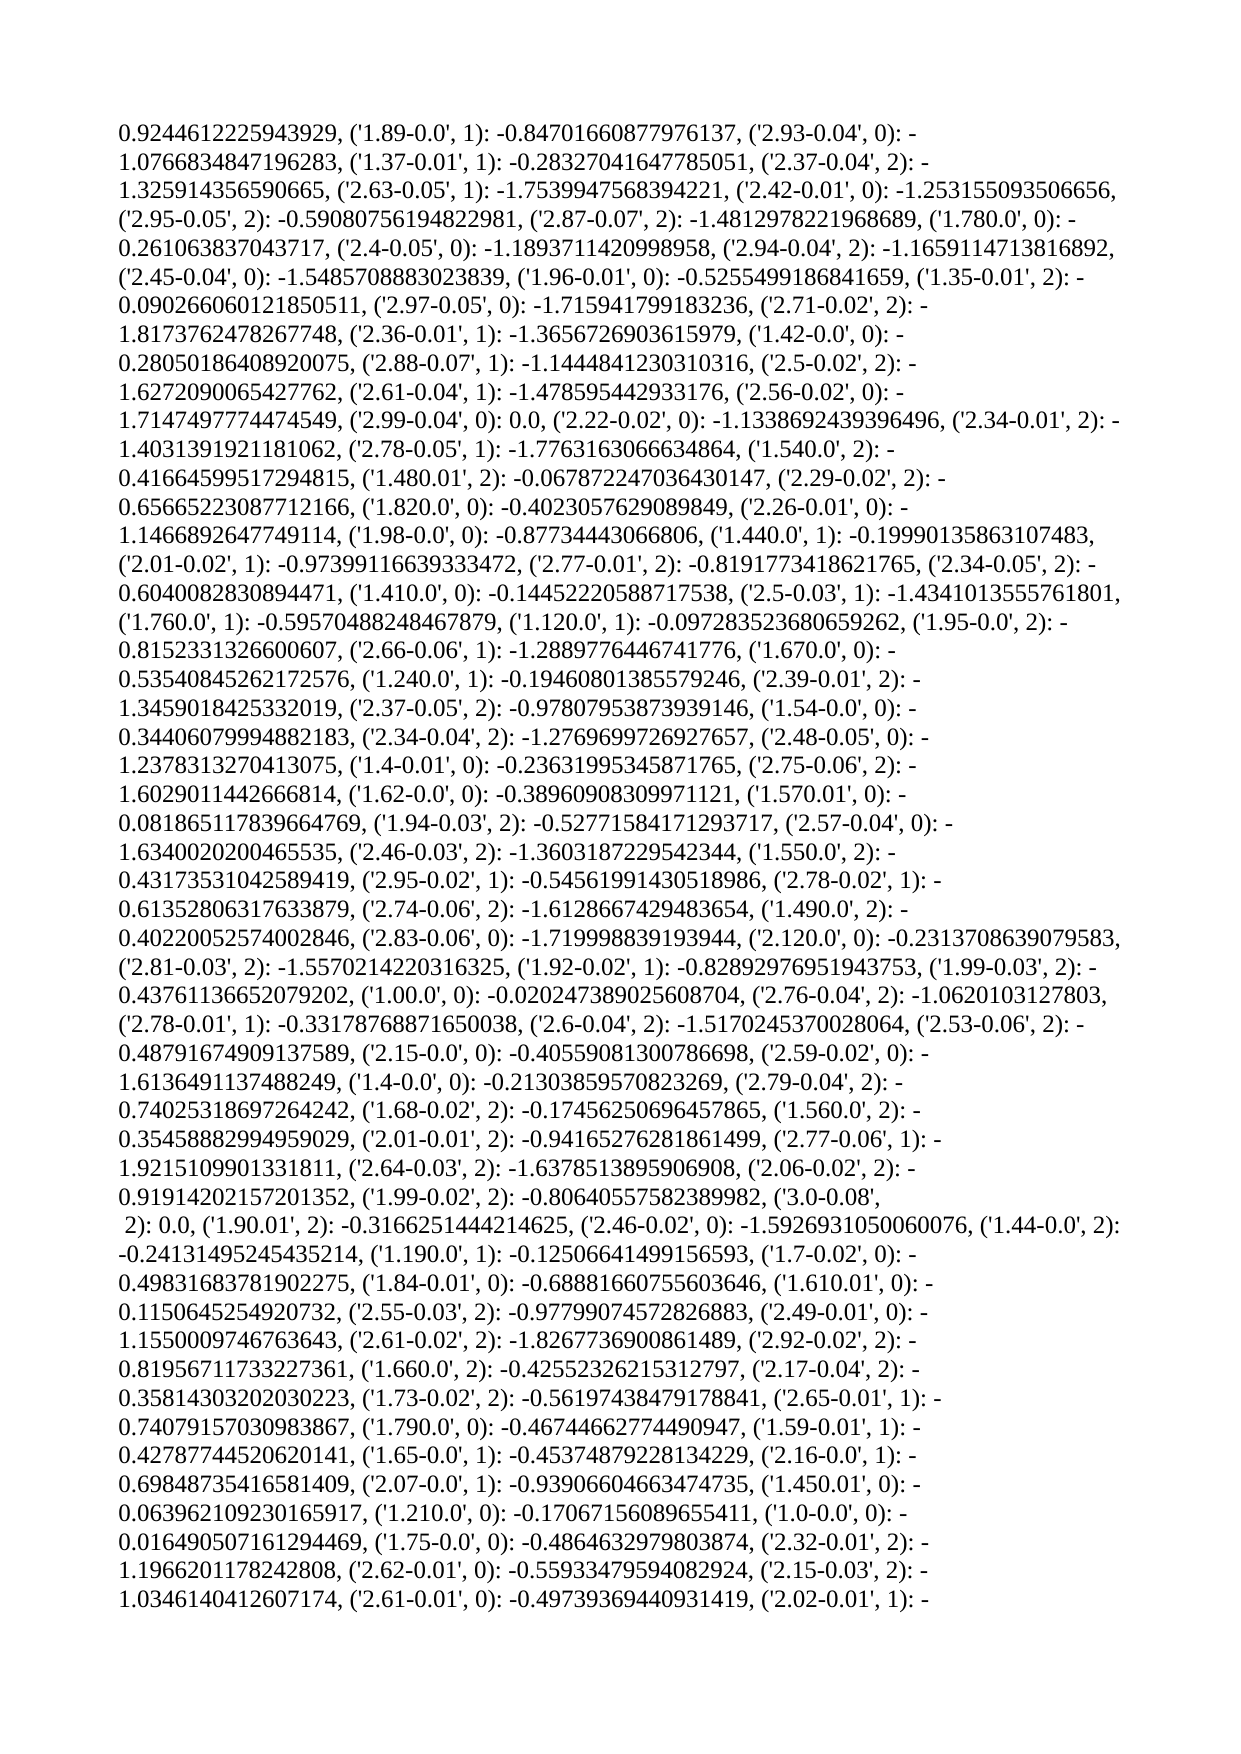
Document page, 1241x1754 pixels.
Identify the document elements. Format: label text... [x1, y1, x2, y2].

text 2): 0.0, ('1.90.01', 2): -0.3166251444214625, ('2.46-0.02', 0): -1.5926931050060076, ('1.44-0.0', 2): -0.24131495245435214, ('1.190.0', 1): -0.12506641499156593, ('1.7-0.02', 0): -0.49831683781902275, ('1.84-0.01', 0): -0.68881660755603646, ('1.610.01', 0): -0.1150645254920732, ('2.55-0.03', 2): -0.97799074572826883, ('2.49-0.01', 0): -1.1550009746763643, ('2.61-0.02', 2): -1.8267736900861489, ('2.92-0.02', 2): -0.81956711733227361, ('1.660.0', 2): -0.42552326215312797, ('2.17-0.04', 2): -0.35814303202030223, ('1.73-0.02', 2): -0.56197438479178841, ('2.65-0.01', 1): -0.74079157030983867, ('1.790.0', 0): -0.46744662774490947, ('1.59-0.01', 1): -0.42787744520620141, ('1.65-0.0', 1): -0.45374879228134229, ('2.16-0.0', 1): -0.69848735416581409, ('2.07-0.0', 1): -0.93906604663474735, ('1.450.01', 0): -0.063962109230165917, ('1.210.0', 0): -0.17067156089655411, ('1.0-0.0', 0): -0.016490507161294469, ('1.75-0.0', 0): -0.4864632979803874, ('2.32-0.01', 2): -1.1966201178242808, ('2.62-0.01', 0): -0.55933479594082924, ('2.15-0.03', 2): -1.0346140412607174, ('2.61-0.01', 0): -0.49739369440931419, ('2.02-0.01', 1): [118, 1211, 1122, 1613]
text -0.9244612225943929, ('1.89-0.0', 1): -0.84701660877976137, ('2.93-0.04', 0): -1.0766834847196283, ('1.37-0.01', 1): -0.28327041647785051, ('2.37-0.04', 2): -1.325914356590665, ('2.63-0.05', 1): -1.7539947568394221, ('2.42-0.01', 0): -1.253155093506656, ('2.95-0.05', 2): -0.59080756194822981, ('2.87-0.07', 2): -1.4812978221968689, ('1.780.0', 0): -0.261063837043717, ('2.4-0.05', 0): -1.1893711420998958, ('2.94-0.04', 2): -1.1659114713816892, ('2.45-0.04', 0): -1.5485708883023839, ('1.96-0.01', 0): -0.5255499186841659, ('1.35-0.01', 2): -0.090266060121850511, ('2.97-0.05', 0): -1.715941799183236, ('2.71-0.02', 2): -1.8173762478267748, ('2.36-0.01', 1): -1.3656726903615979, ('1.42-0.0', 0): -0.28050186408920075, ('2.88-0.07', 1): -1.1444841230310316, ('2.5-0.02', 2): -1.6272090065427762, ('2.61-0.04', 1): -1.478595442933176, ('2.56-0.02', 0): -1.7147497774474549, ('2.99-0.04', 0): 0.0, ('2.22-0.02', 0): -1.1338692439396496, ('2.34-0.01', 2): -1.4031391921181062, ('2.78-0.05', 1): -1.7763163066634864, ('1.540.0', 2): -0.41664599517294815, ('1.480.01', 2): -0.067872247036430147, ('2.29-0.02', 2): -0.65665223087712166, ('1.820.0', 0): -0.4023057629089849, ('2.26-0.01', 0): -1.1466892647749114, ('1.98-0.0', 0): -0.87734443066806, ('1.440.0', 1): -0.19990135863107483, ('2.01-0.02', 1): -0.97399116639333472, ('2.77-0.01', 2): -0.8191773418621765, ('2.34-0.05', 2): -0.6040082830894471, ('1.410.0', 0): -0.14452220588717538, ('2.5-0.03', 1): -1.4341013555761801, ('1.760.0', 1): -0.59570488248467879, ('1.120.0', 1): -0.097283523680659262, ('1.95-0.0', 2): -0.8152331326600607, ('2.66-0.06', 1): -1.2889776446741776, ('1.670.0', 0): -0.53540845262172576, ('1.240.0', 1): -0.19460801385579246, ('2.39-0.01', 2): -1.3459018425332019, ('2.37-0.05', 2): -0.97807953873939146, ('1.54-0.0', 0): -0.34406079994882183, ('2.34-0.04', 2): -1.2769699726927657, ('2.48-0.05', 0): -1.2378313270413075, ('1.4-0.01', 0): -0.23631995345871765, ('2.75-0.06', 2): -1.6029011442666814, ('1.62-0.0', 0): -0.38960908309971121, ('1.570.01', 0): -0.081865117839664769, ('1.94-0.03', 2): -0.52771584171293717, ('2.57-0.04', 0): -1.6340020200465535, ('2.46-0.03', 2): -1.3603187229542344, ('1.550.0', 2): -0.43173531042589419, ('2.95-0.02', 1): -0.54561991430518986, ('2.78-0.02', 1): -0.61352806317633879, ('2.74-0.06', 2): -1.6128667429483654, ('1.490.0', 2): -0.40220052574002846, ('2.83-0.06', 0): -1.719998839193944, ('2.120.0', 0): -0.2313708639079583, ('2.81-0.03', 2): -1.5570214220316325, ('1.92-0.02', 1): -0.82892976951943753, ('1.99-0.03', 2): -0.43761136652079202, ('1.00.0', 0): -0.020247389025608704, ('2.76-0.04', 2): -1.0620103127803, ('2.78-0.01', 1): -0.33178768871650038, ('2.6-0.04', 2): -1.5170245370028064, ('2.53-0.06', 2): -0.48791674909137589, ('2.15-0.0', 0): -0.40559081300786698, ('2.59-0.02', 0): -1.6136491137488249, ('1.4-0.0', 0): -0.21303859570823269, ('2.79-0.04', 2): -0.74025318697264242, ('1.68-0.02', 2): -0.17456250696457865, ('1.560.0', 2): -0.35458882994959029, ('2.01-0.01', 2): -0.94165276281861499, ('2.77-0.06', 1): -1.9215109901331811, ('2.64-0.03', 2): -1.6378513895906908, ('2.06-0.02', 2): -0.91914202157201352, ('1.99-0.02', 2): -0.80640557582389982, ('3.0-0.08', [118, 118, 1122, 1211]
